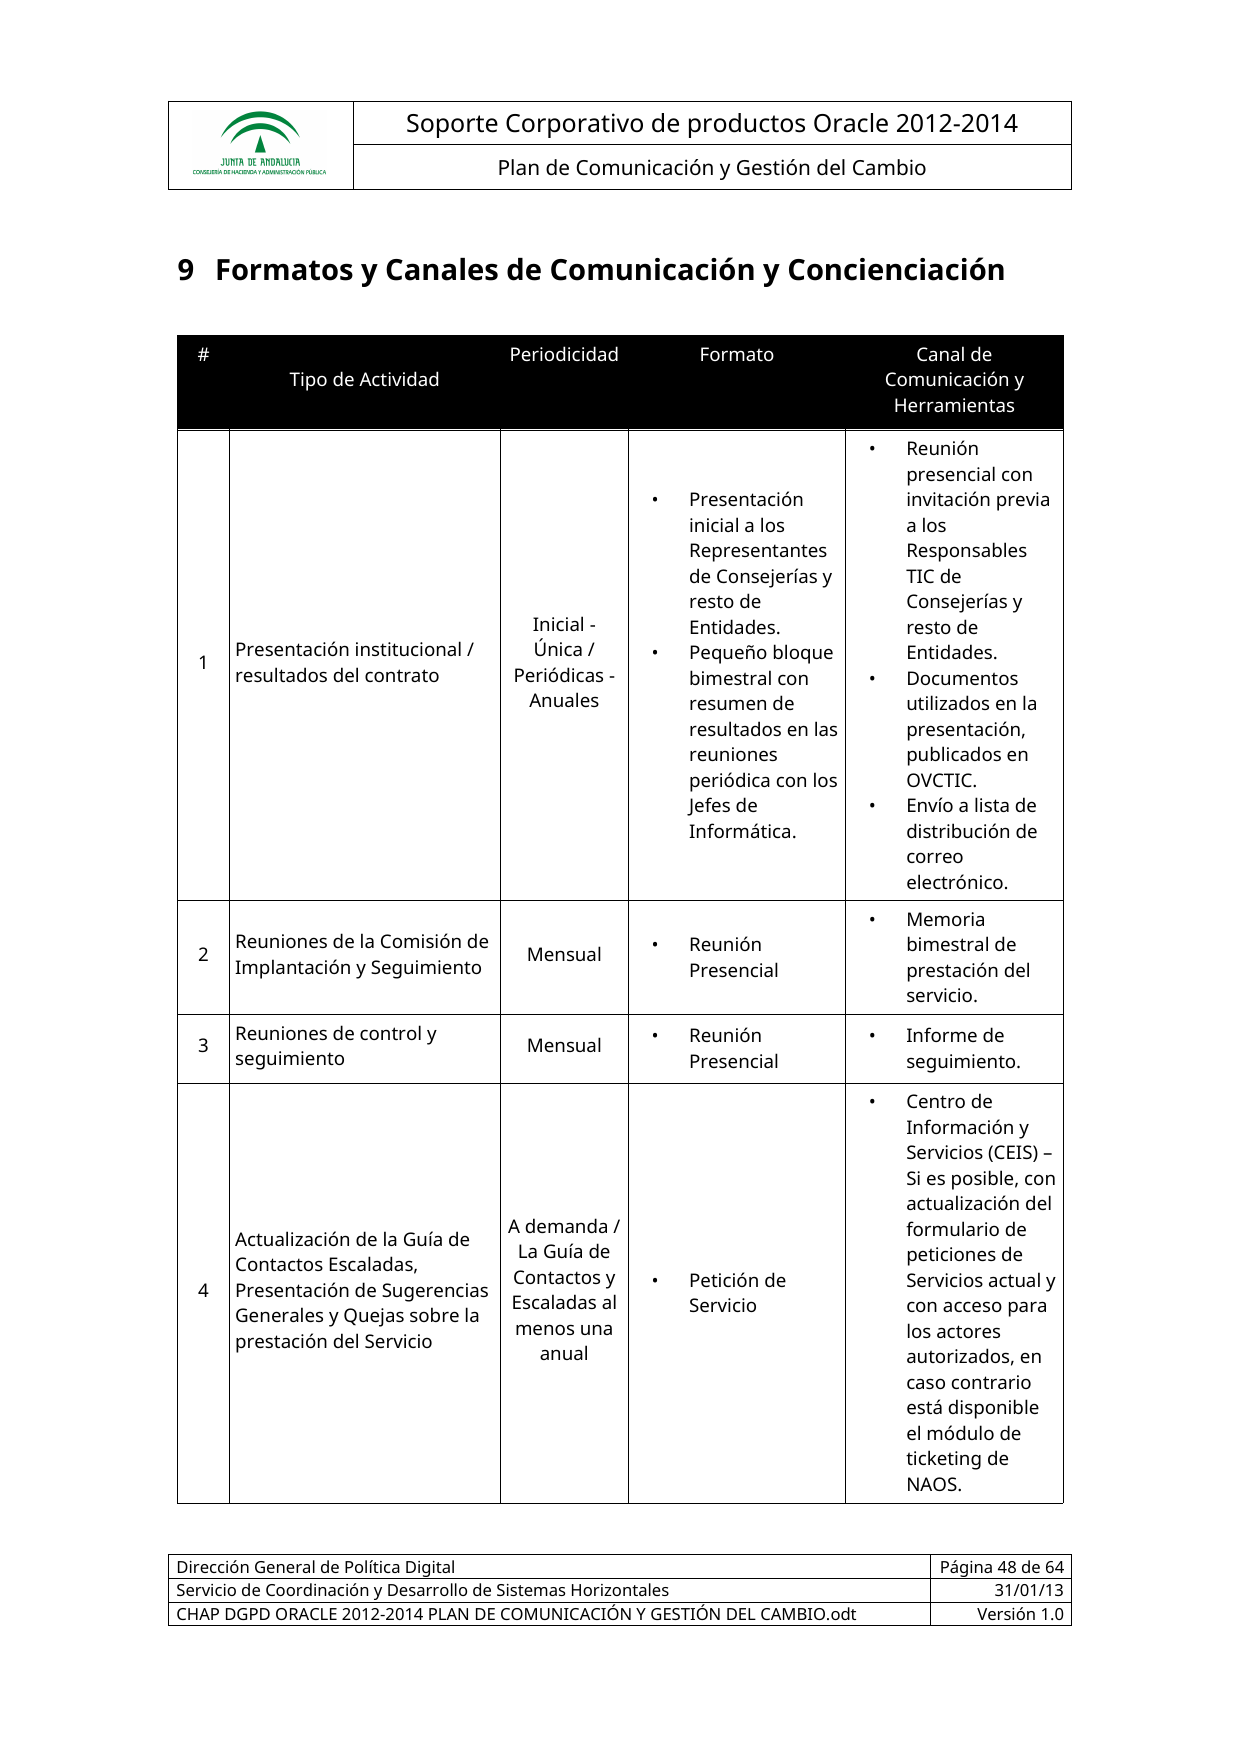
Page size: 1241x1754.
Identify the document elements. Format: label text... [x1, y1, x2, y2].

table_cell Presentación institucional / resultados del contrato [230, 431, 500, 900]
table_header Canal de Comunicación y Herramientas [846, 336, 1063, 429]
table_cell Mensual [501, 1015, 628, 1083]
table_cell Reuniones de control y seguimiento [230, 1015, 500, 1083]
table_cell 4 [178, 1084, 229, 1502]
picture [192, 110, 327, 175]
table_cell Inicial - Única / Periódicas - Anuales [501, 431, 628, 900]
table_cell 1 [178, 431, 229, 900]
table_cell Reunión Presencial [629, 1015, 845, 1083]
table_cell Mensual [501, 901, 628, 1014]
table_header Tipo de Actividad [230, 336, 500, 429]
table_cell Reunión presencial con invitación previa a los Responsables TIC de Consejerías y resto de Entidades. Documentos utilizados en la presentación, publicados en OVCTIC. Envío a lista de distribución de correo electrónico. [846, 431, 1063, 900]
table_header Formato [629, 336, 845, 429]
table_cell Informe de seguimiento. [846, 1015, 1063, 1083]
table_cell Presentación inicial a los Representantes de Consejerías y resto de Entidades. Pequeño bloque bimestral con resumen de resultados en las reuniones periódica con los Jefes de Informática. [629, 431, 845, 900]
table_cell Memoria bimestral de prestación del servicio. [846, 901, 1063, 1014]
table_cell Centro de Información y Servicios (CEIS) – Si es posible, con actualización del formulario de peticiones de Servicios actual y con acceso para los actores autorizados, en caso contrario está disponible el módulo de ticketing de NAOS. [846, 1084, 1063, 1502]
table_cell A demanda / La Guía de Contactos y Escaladas al menos una anual [501, 1084, 628, 1502]
subtitle Formatos y Canales de Comunicación y Concienciación [177, 249, 1063, 289]
table_header # [178, 336, 229, 429]
table_cell Reunión Presencial [629, 901, 845, 1014]
table_cell 2 [178, 901, 229, 1014]
table_header Periodicidad [501, 336, 628, 429]
table_cell 3 [178, 1015, 229, 1083]
table_cell Actualización de la Guía de Contactos Escaladas, Presentación de Sugerencias Generales y Quejas sobre la prestación del Servicio [230, 1084, 500, 1502]
table_cell Reuniones de la Comisión de Implantación y Seguimiento [230, 901, 500, 1014]
table_cell Petición de Servicio [629, 1084, 845, 1502]
